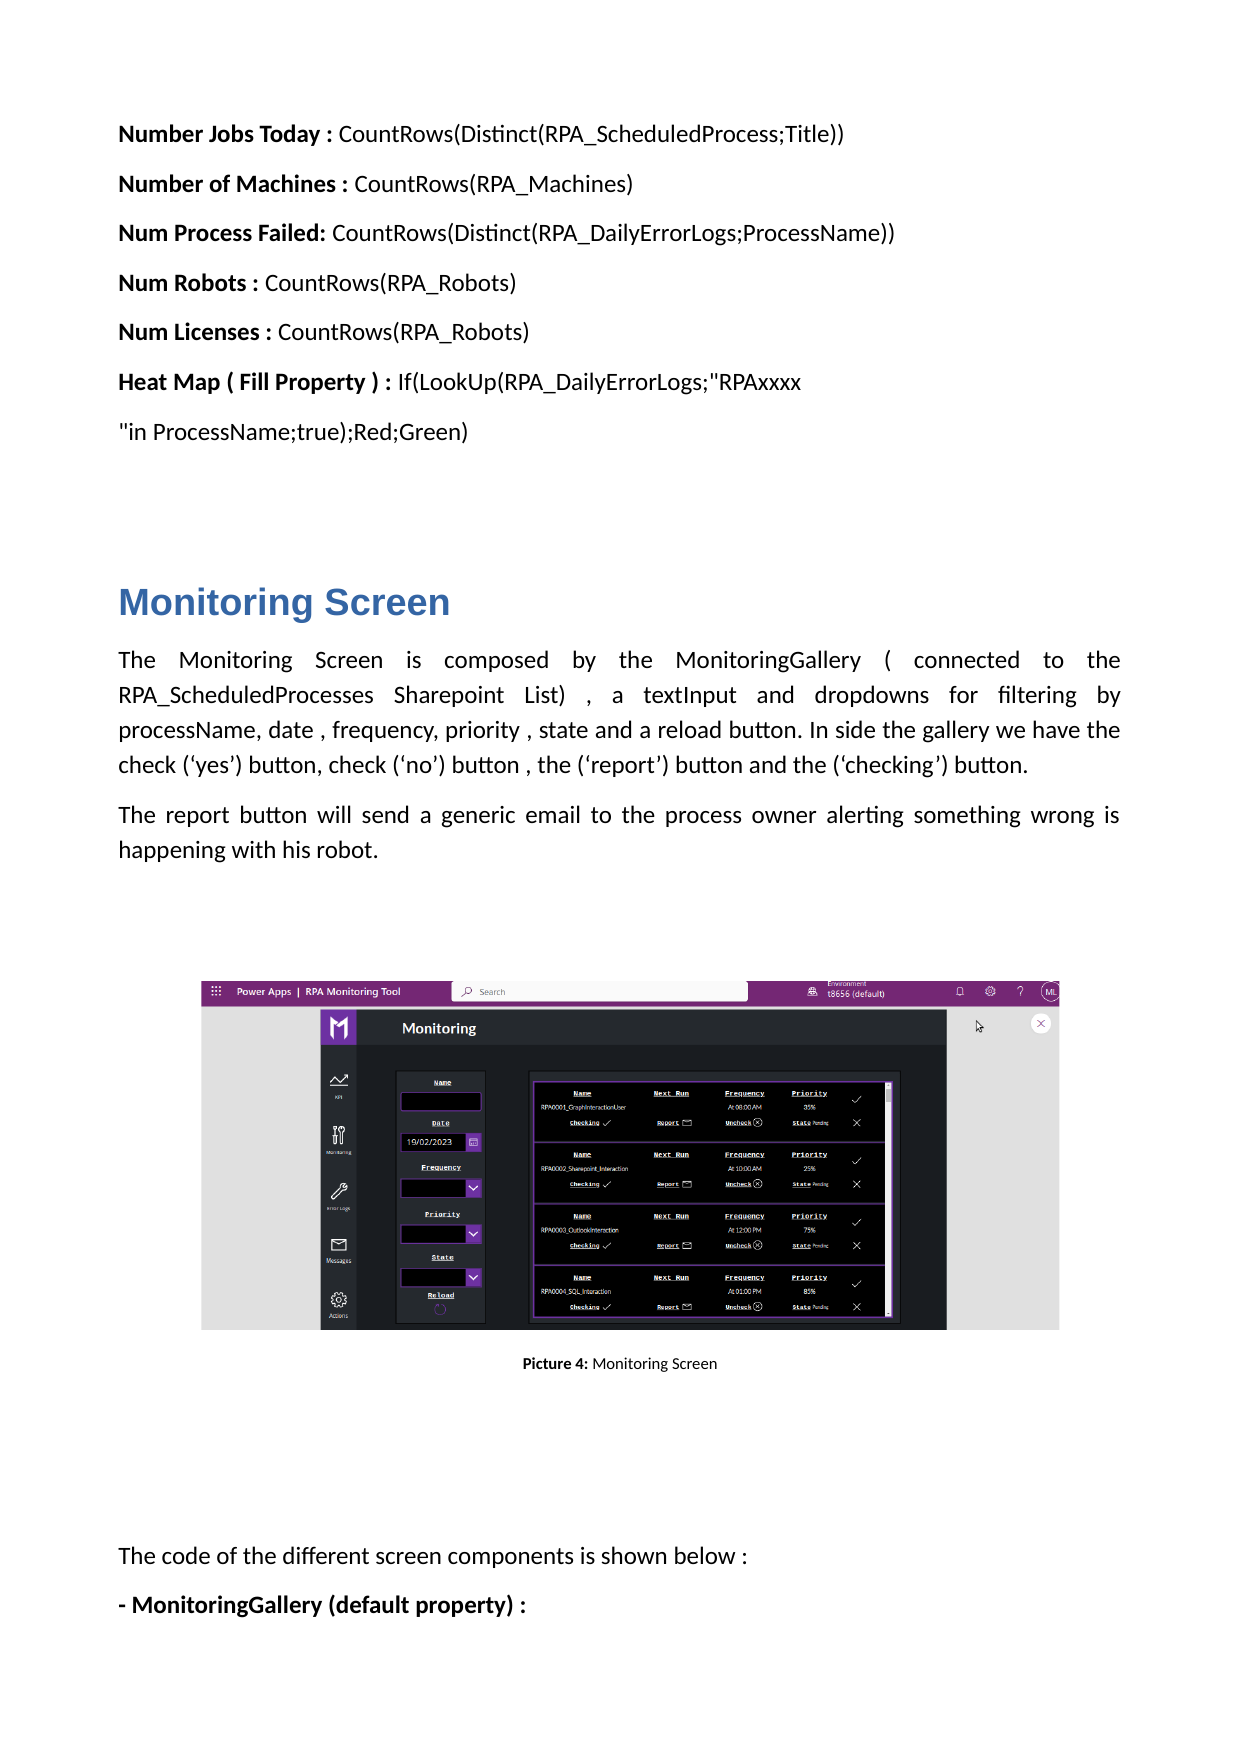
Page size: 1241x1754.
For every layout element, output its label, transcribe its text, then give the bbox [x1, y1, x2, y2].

text "in ProcessName;true);Red;Green) [118, 416, 1122, 446]
picture [201, 981, 1060, 1330]
text Monitoring Screen [118, 579, 1122, 623]
text Num Process Failed: CountRows(Distinct(RPA_DailyErrorLogs;ProcessName)) [118, 217, 1122, 248]
text Num Robots : CountRows(RPA_Robots) [118, 267, 1122, 297]
text Number Jobs Today : CountRows(Distinct(RPA_ScheduledProcess;Title)) [118, 118, 1122, 149]
text - MonitoringGallery (default property) : [118, 1589, 1122, 1620]
text Num Licenses : CountRows(RPA_Robots) [118, 316, 1122, 347]
text The report button will send a generic email to the process owner alerting something wrong is happening with his robot. [118, 799, 1122, 864]
text The Monitoring Screen is composed by the MonitoringGallery ( connected to the RPA_ScheduledProcesses Sharepoint List) , a textInput and dropdowns for filtering by processName, date , frequency, priority , state and a reload button. In side the gallery we have the check (‘yes’) button, check (‘no’) button , the (‘report’) button and the (‘checking’) button. [118, 644, 1122, 780]
text Number of Machines : CountRows(RPA_Machines) [118, 168, 1122, 198]
text The code of the different screen components is shown below : [118, 1540, 1122, 1570]
text Heat Map ( Fill Property ) : If(LookUp(RPA_DailyErrorLogs;"RPAxxxx [118, 366, 1122, 397]
text Picture 4: Monitoring Screen [118, 1353, 1122, 1373]
